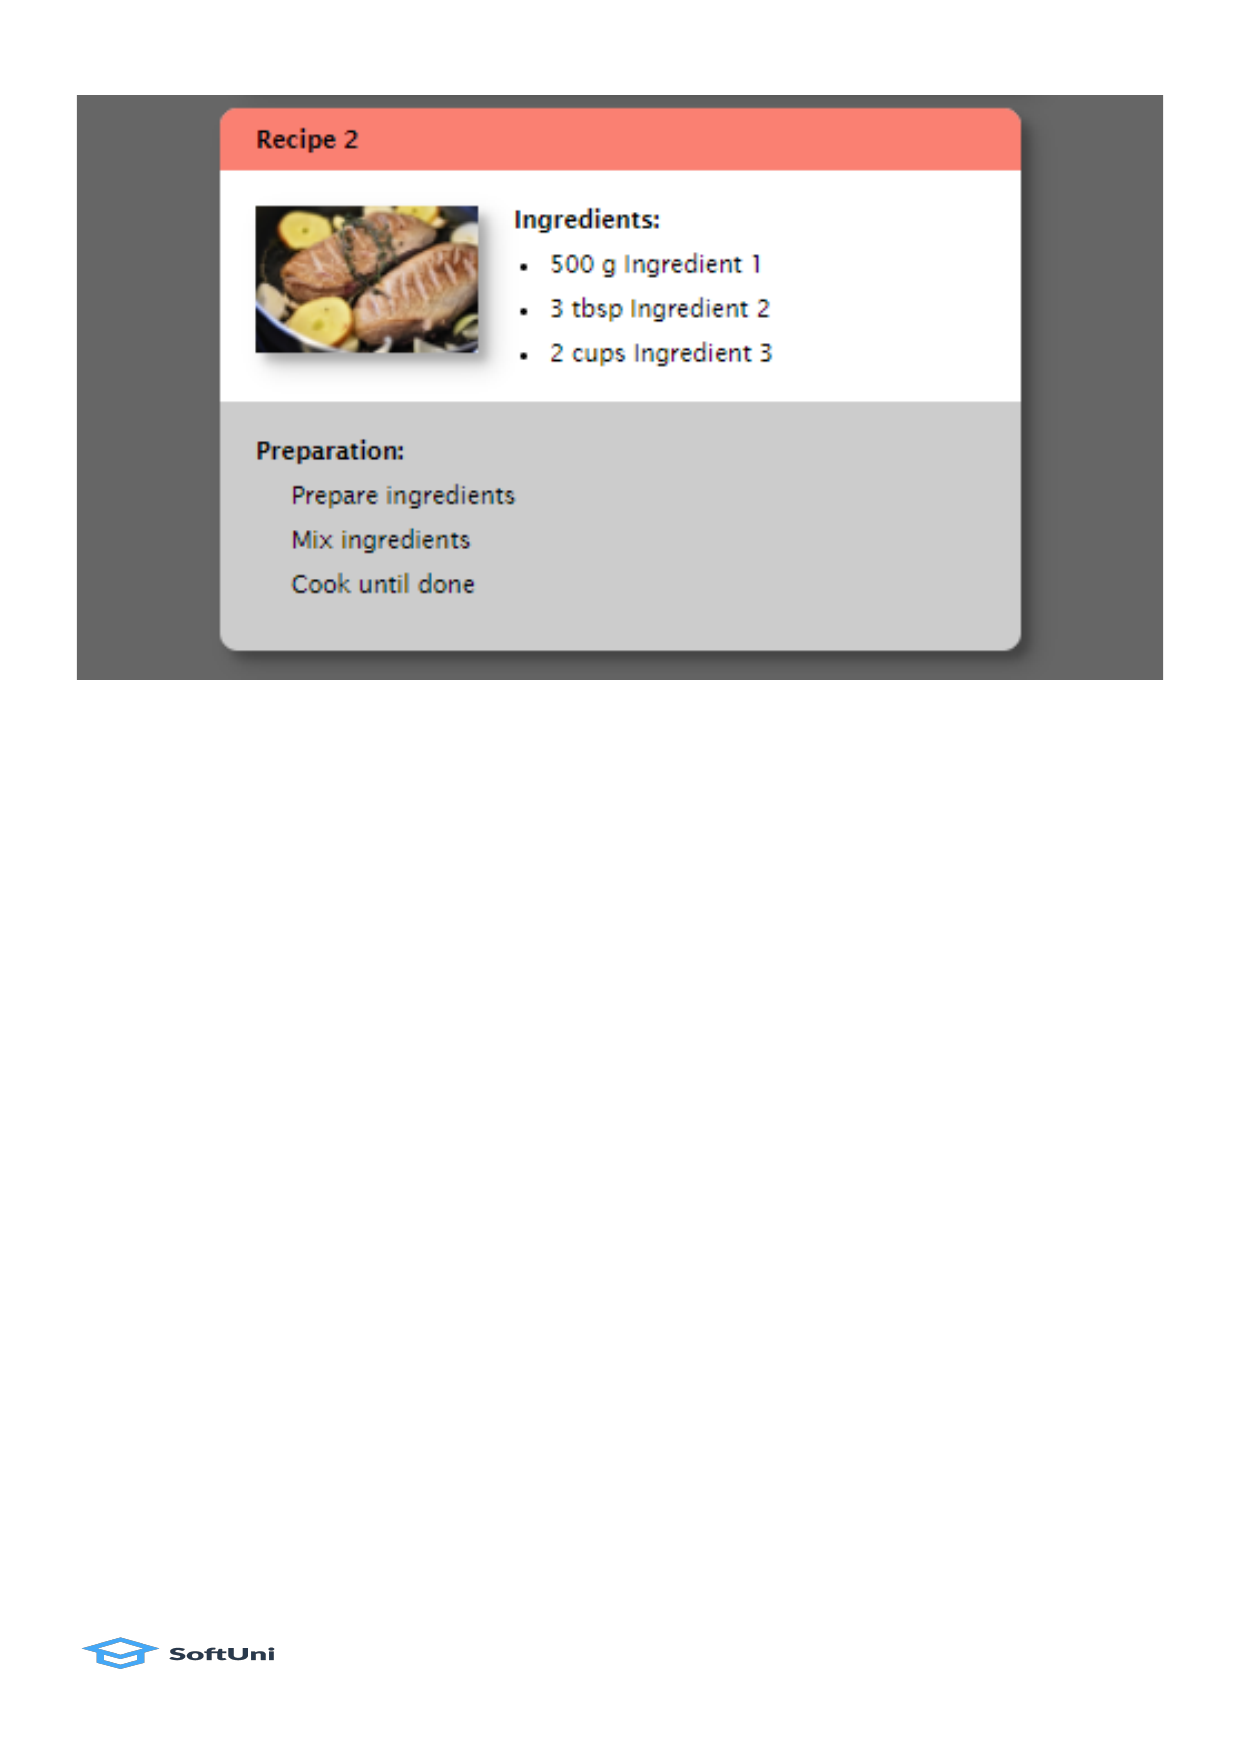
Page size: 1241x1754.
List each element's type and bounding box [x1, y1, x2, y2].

picture [76, 95, 1164, 680]
picture [75, 1635, 281, 1672]
